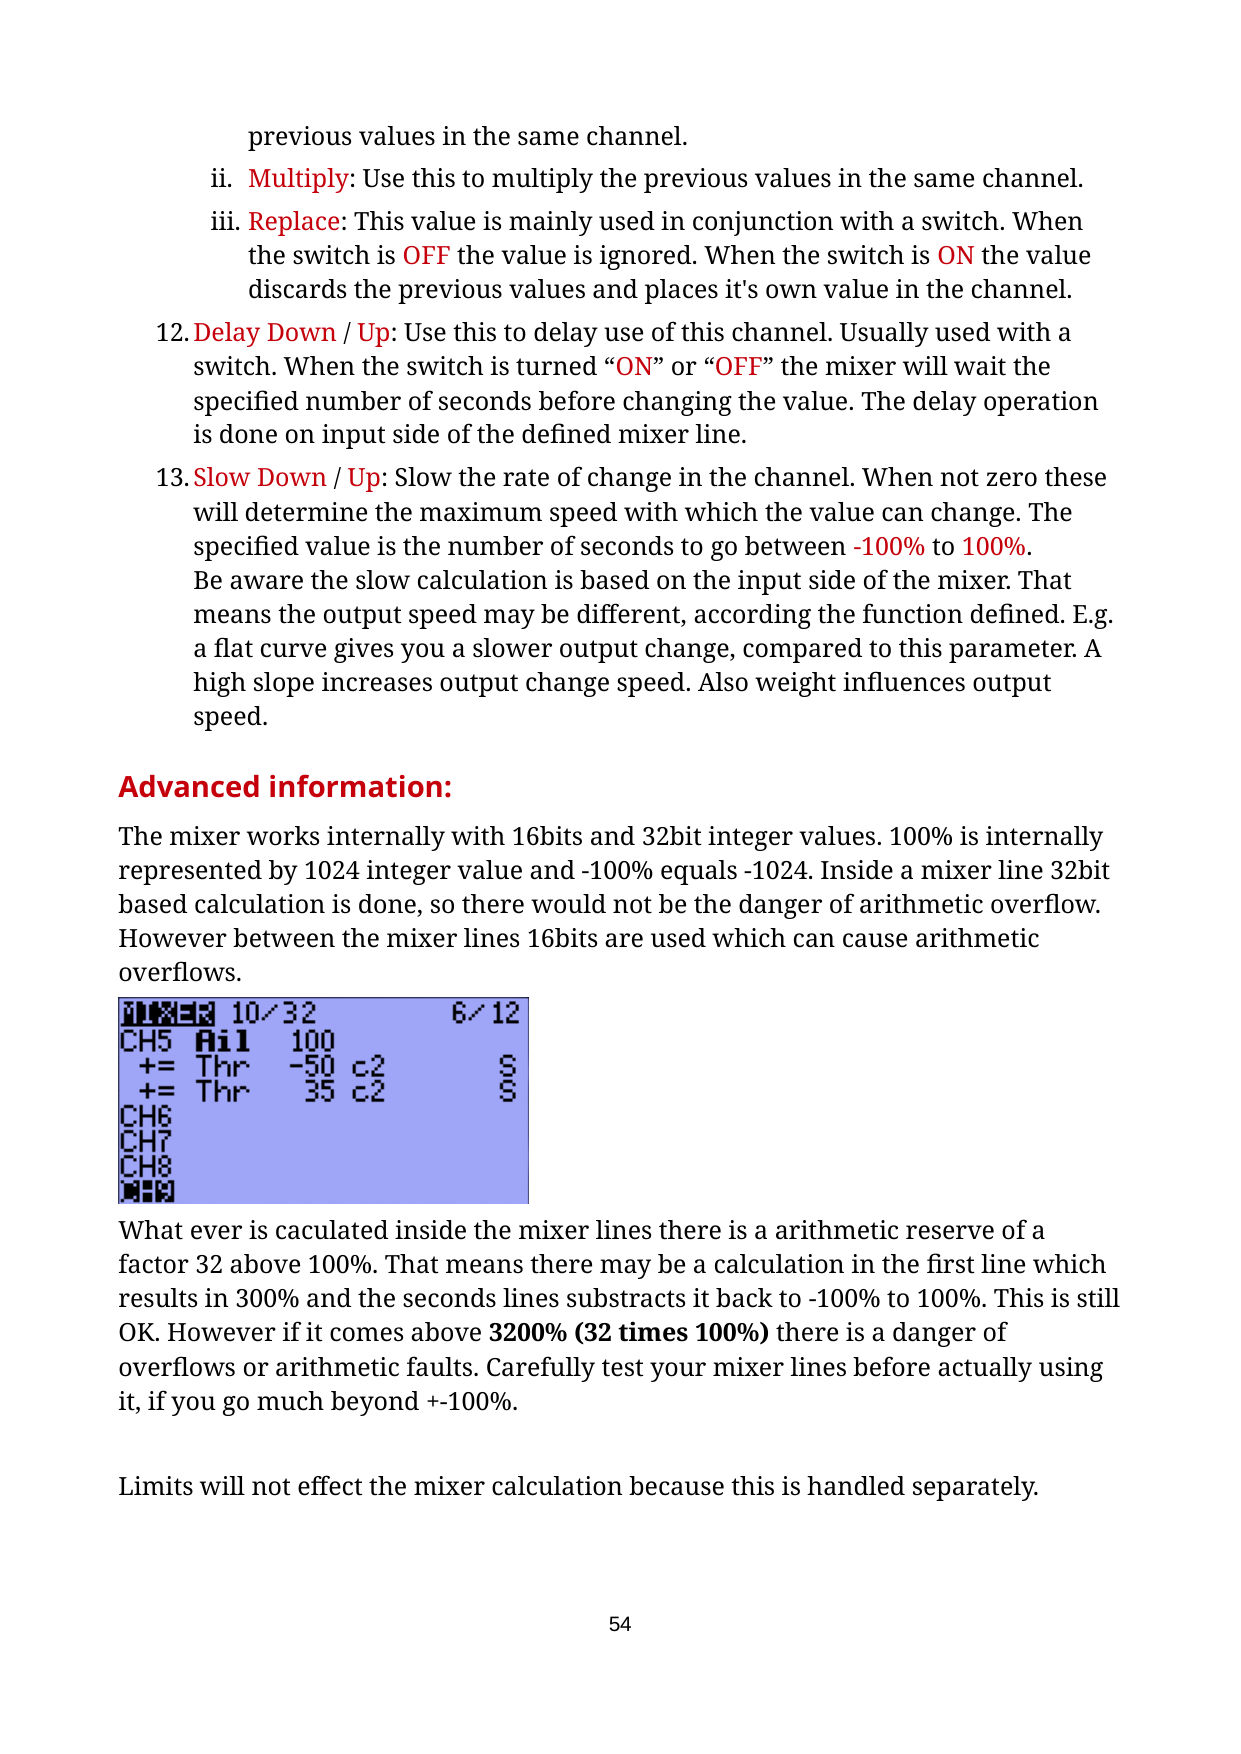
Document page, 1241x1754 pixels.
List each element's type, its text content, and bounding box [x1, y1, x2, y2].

subtitle Advanced information: [118, 766, 1122, 806]
list Delay Down / Up: Use this to delay use of this channel. Usually used with a switch. When the switch is turned “ON” or “OFF” the mixer will wait the specified number of seconds before changing the value. The delay operation is done on input side of the defined mixer line. [156, 315, 1122, 451]
text What ever is caculated inside the mixer lines there is a arithmetic reserve of a factor 32 above 100%. That means there may be a calculation in the first line which results in 300% and the seconds lines substracts it back to -100% to 100%. This is still OK. However if it comes above 3200% (32 times 100%) there is a danger of overflows or arithmetic faults. Carefully test your mixer lines before actually using it, if you go much beyond +-100%. [118, 1213, 1122, 1417]
list Multiply: Use this to multiply the previous values in the same channel. [210, 161, 1122, 195]
list Replace: This value is mainly used in conjunction with a switch. When the switch is OFF the value is ignored. When the switch is ON the value discards the previous values and places it's own value in the channel. [210, 204, 1122, 306]
text Limits will not effect the mixer calculation because this is handled separately. [118, 1469, 1122, 1503]
text The mixer works internally with 16bits and 32bit integer values. 100% is internally represented by 1024 integer value and -100% equals -1024. Inside a mixer line 32bit based calculation is done, so there would not be the danger of arithmetic overflow. However between the mixer lines 16bits are used which can cause arithmetic overflows. [118, 819, 1122, 989]
list previous values in the same channel. [210, 118, 1122, 152]
list Slow Down / Up: Slow the rate of change in the channel. When not zero these will determine the maximum speed with which the value can change. The specified value is the number of seconds to go between -100% to 100%. Be aware the slow calculation is based on the input side of the mixer. That means the output speed may be different, according the function defined. E.g. a flat curve gives you a slower output change, compared to this parameter. A high slope increases output change speed. Also weight influences output speed. [156, 460, 1122, 733]
picture [118, 997, 529, 1204]
